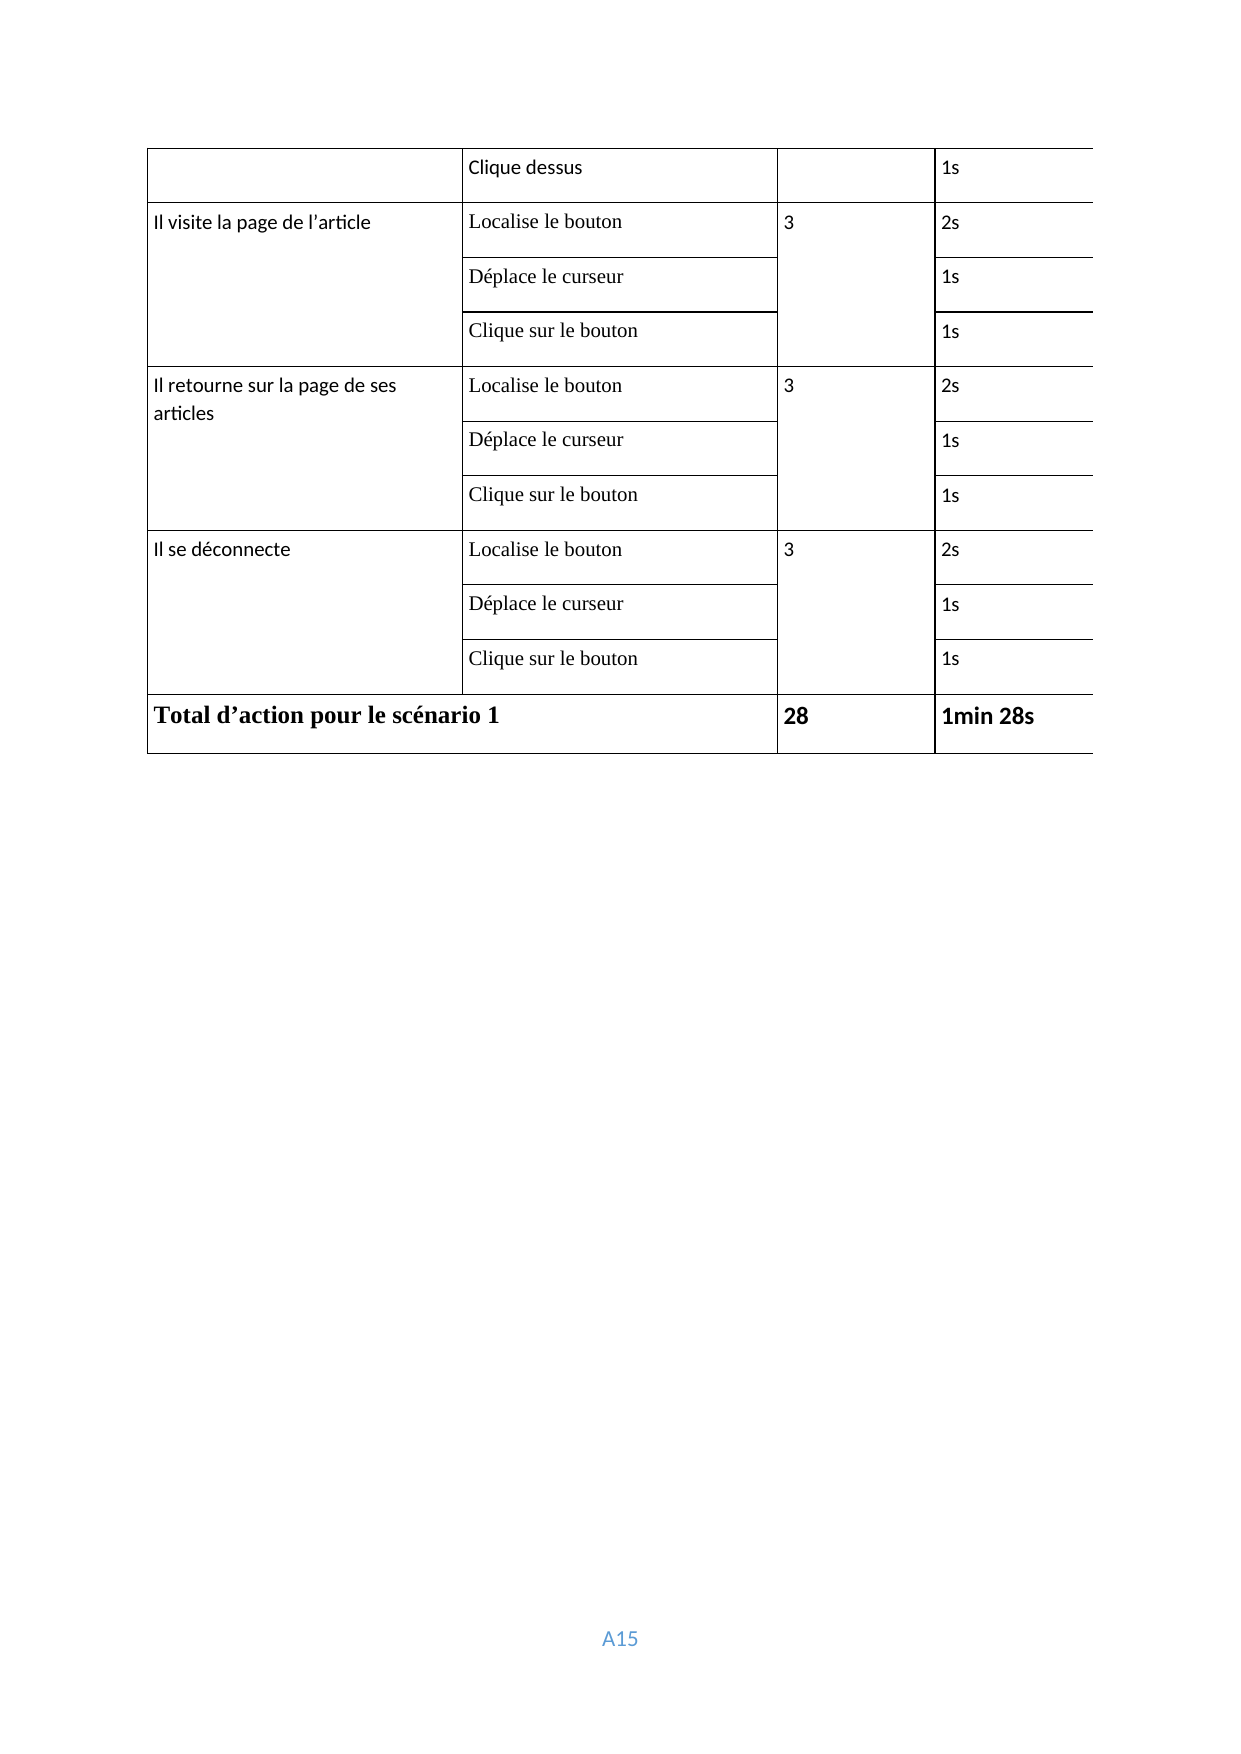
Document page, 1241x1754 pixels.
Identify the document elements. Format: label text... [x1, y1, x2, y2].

table_cell 3 [778, 203, 934, 366]
table_cell 28 [778, 695, 934, 753]
table_cell Clique sur le bouton [463, 640, 777, 693]
table_cell Clique sur le bouton [463, 476, 777, 530]
table_cell 3 [778, 531, 934, 693]
table_cell 2s [936, 203, 1093, 257]
table_cell 1s [936, 149, 1093, 202]
table_cell 1s [936, 640, 1093, 693]
table_cell 2s [936, 531, 1093, 584]
table_cell 1s [936, 258, 1093, 311]
table_cell Total d’action pour le scénario 1 [148, 695, 777, 753]
table_cell 1s [936, 313, 1093, 366]
table_cell 1s [936, 422, 1093, 475]
table_cell Clique dessus [463, 149, 777, 202]
table_cell Il visite la page de l’article [148, 203, 462, 366]
table_cell Déplace le curseur [463, 585, 777, 639]
table_cell [778, 149, 934, 202]
table_cell [148, 149, 462, 202]
table_cell Déplace le curseur [463, 422, 777, 475]
table_cell Clique sur le bouton [463, 313, 777, 366]
table_cell Il retourne sur la page de ses articles [148, 367, 462, 530]
table_cell Localise le bouton [463, 203, 777, 257]
table_cell 3 [778, 367, 934, 530]
table_cell 1min 28s [936, 695, 1093, 753]
table_cell Localise le bouton [463, 367, 777, 421]
table_cell 1s [936, 585, 1093, 639]
table_cell Déplace le curseur [463, 258, 777, 311]
table_cell 1s [936, 476, 1093, 530]
table_cell Localise le bouton [463, 531, 777, 584]
table_cell Il se déconnecte [148, 531, 462, 693]
table_cell 2s [936, 367, 1093, 421]
